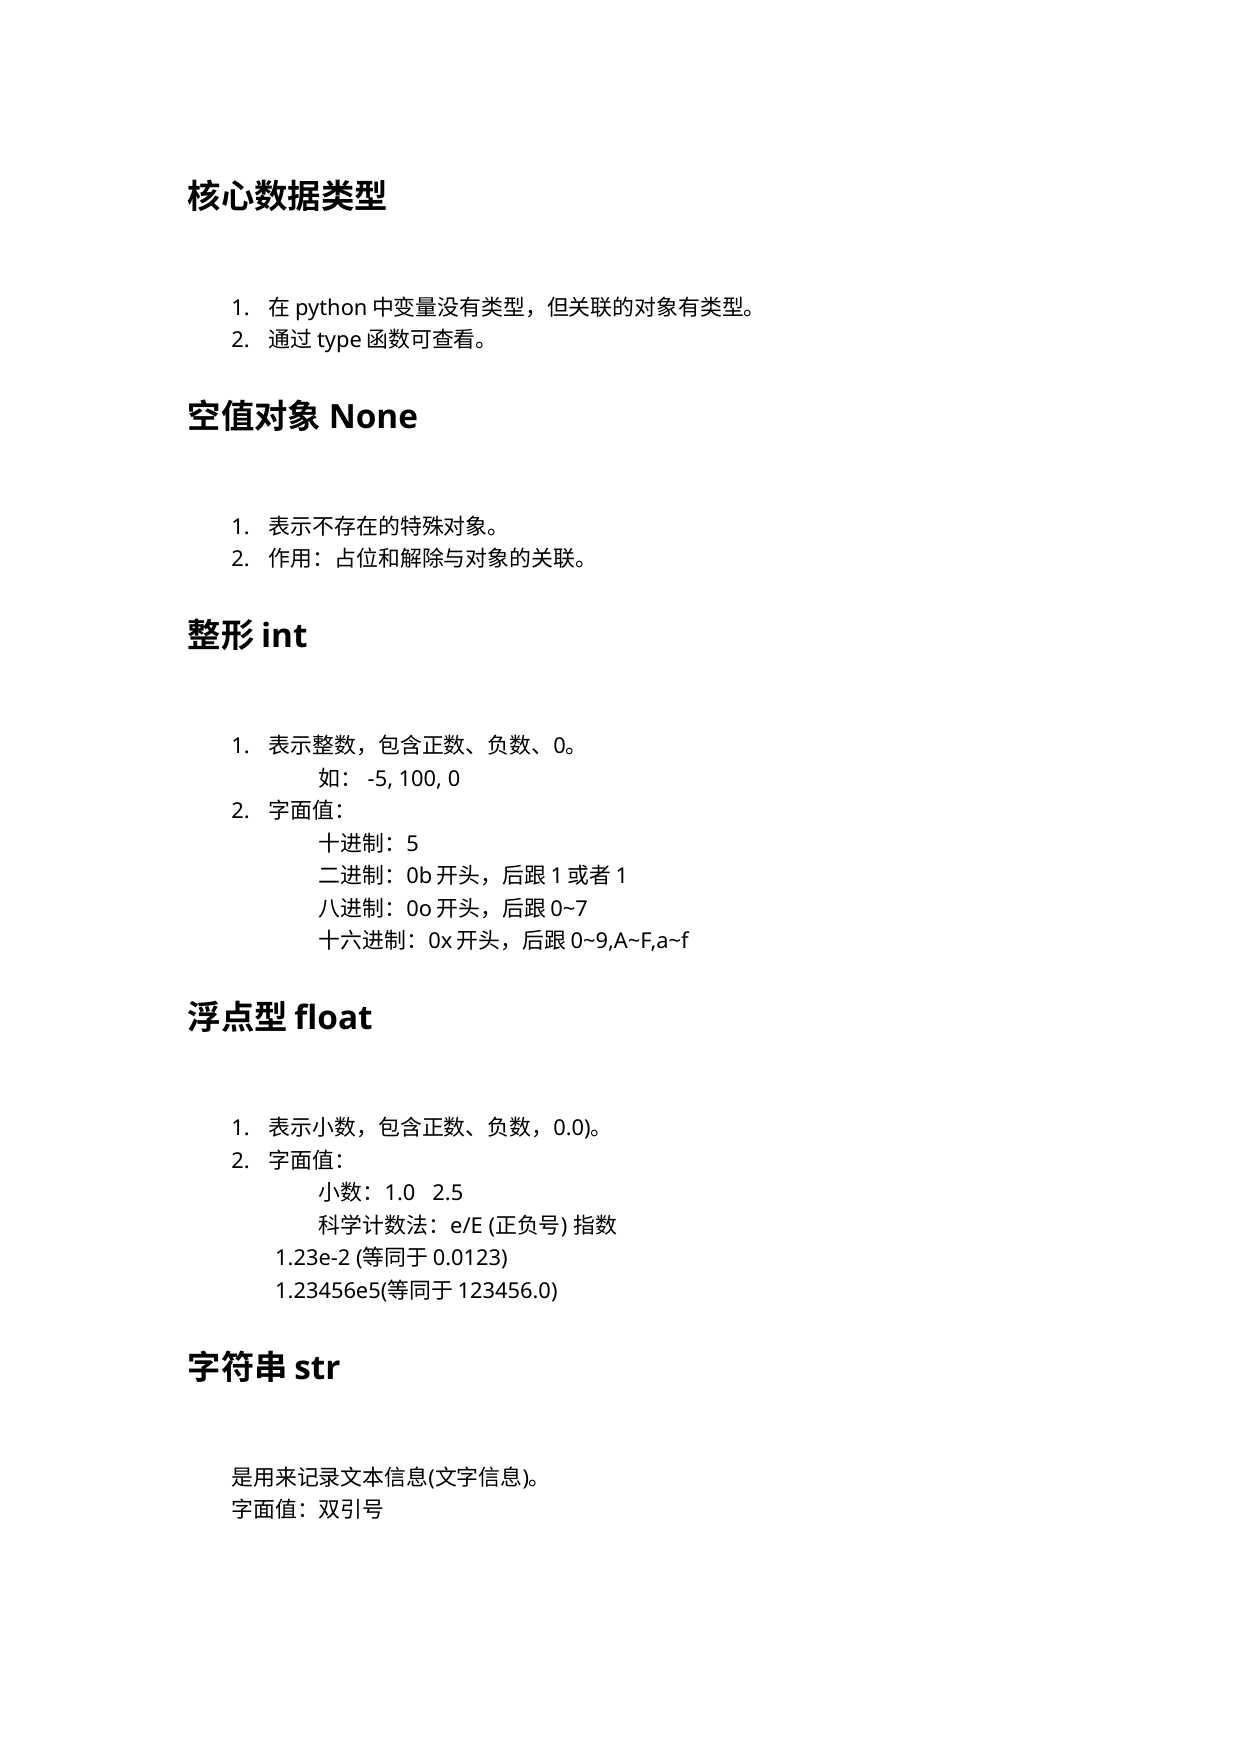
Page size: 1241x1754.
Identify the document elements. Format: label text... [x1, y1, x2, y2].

subtitle 字符串str [187, 1332, 1053, 1397]
subtitle 核心数据类型 [187, 162, 1053, 227]
text 十进制：5 [275, 826, 1053, 858]
list 字面值： [231, 1143, 1053, 1175]
text 小数：1.0 2.5 [275, 1175, 1053, 1208]
list 作用：占位和解除与对象的关联。 [231, 541, 1053, 574]
text 科学计数法：e/E (正负号) 指数 [275, 1208, 1053, 1240]
text 字面值：双引号 [187, 1492, 1053, 1524]
list 通过type函数可查看。 [231, 322, 1053, 354]
text 八进制：0o开头，后跟0~7 [319, 891, 1053, 923]
subtitle 空值对象 None [187, 381, 1053, 446]
text 是用来记录文本信息(文字信息)。 [187, 1459, 1053, 1492]
list 表示小数，包含正数、负数，0.0)。 [231, 1110, 1053, 1143]
list 字面值： [231, 793, 1053, 826]
text 如： -5, 100, 0 [275, 761, 1053, 793]
text 1.23e-2 (等同于0.0123) [187, 1240, 1053, 1273]
list 表示不存在的特殊对象。 [231, 509, 1053, 541]
subtitle 浮点型float [187, 983, 1053, 1048]
subtitle 整形int [187, 601, 1053, 666]
list 表示整数，包含正数、负数、0。 [231, 728, 1053, 761]
text 十六进制：0x开头，后跟0~9,A~F,a~f [275, 923, 1053, 956]
text 1.23456e5(等同于123456.0) [187, 1273, 1053, 1305]
list 在python中变量没有类型，但关联的对象有类型。 [231, 289, 1053, 322]
text 二进制：0b开头，后跟1或者1 [275, 858, 1053, 891]
